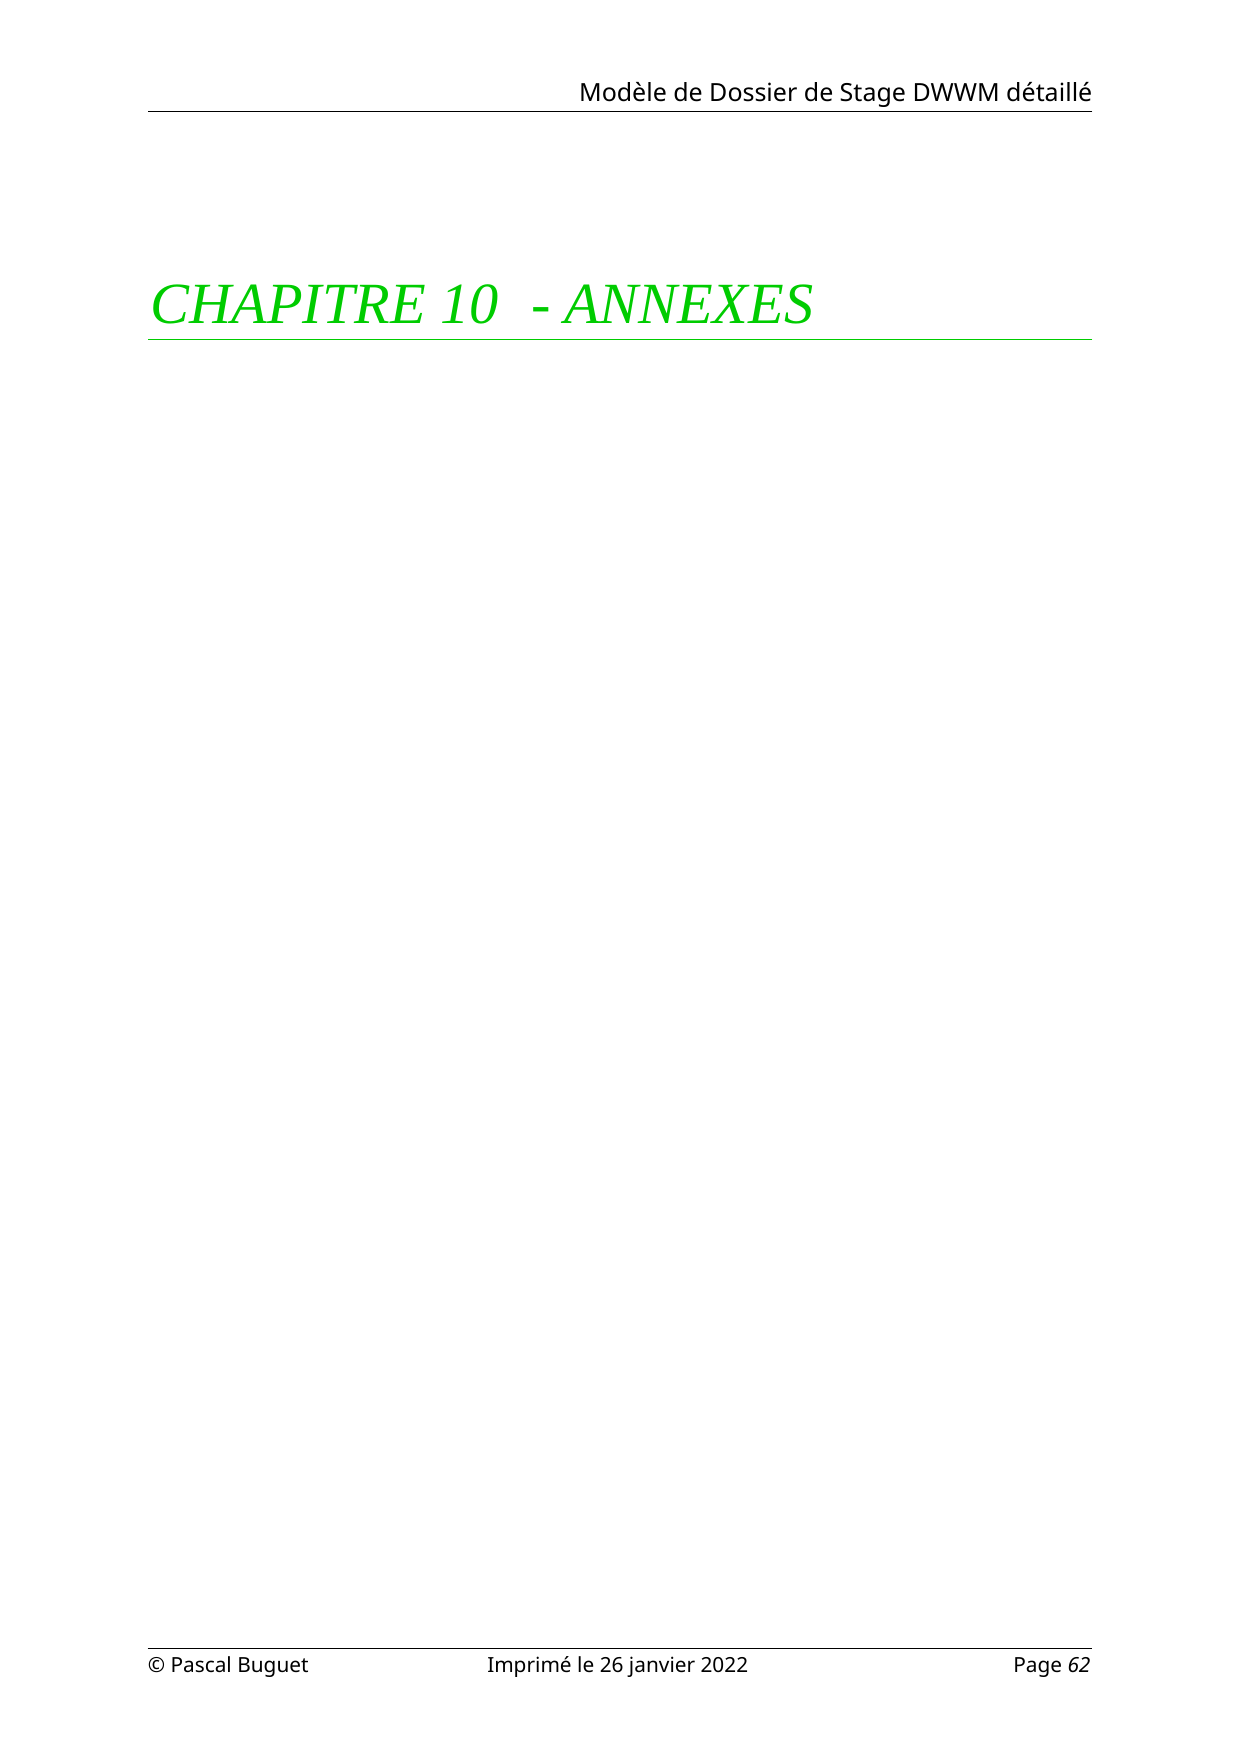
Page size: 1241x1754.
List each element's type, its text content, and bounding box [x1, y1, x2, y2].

subtitle - Annexes [148, 266, 1092, 339]
